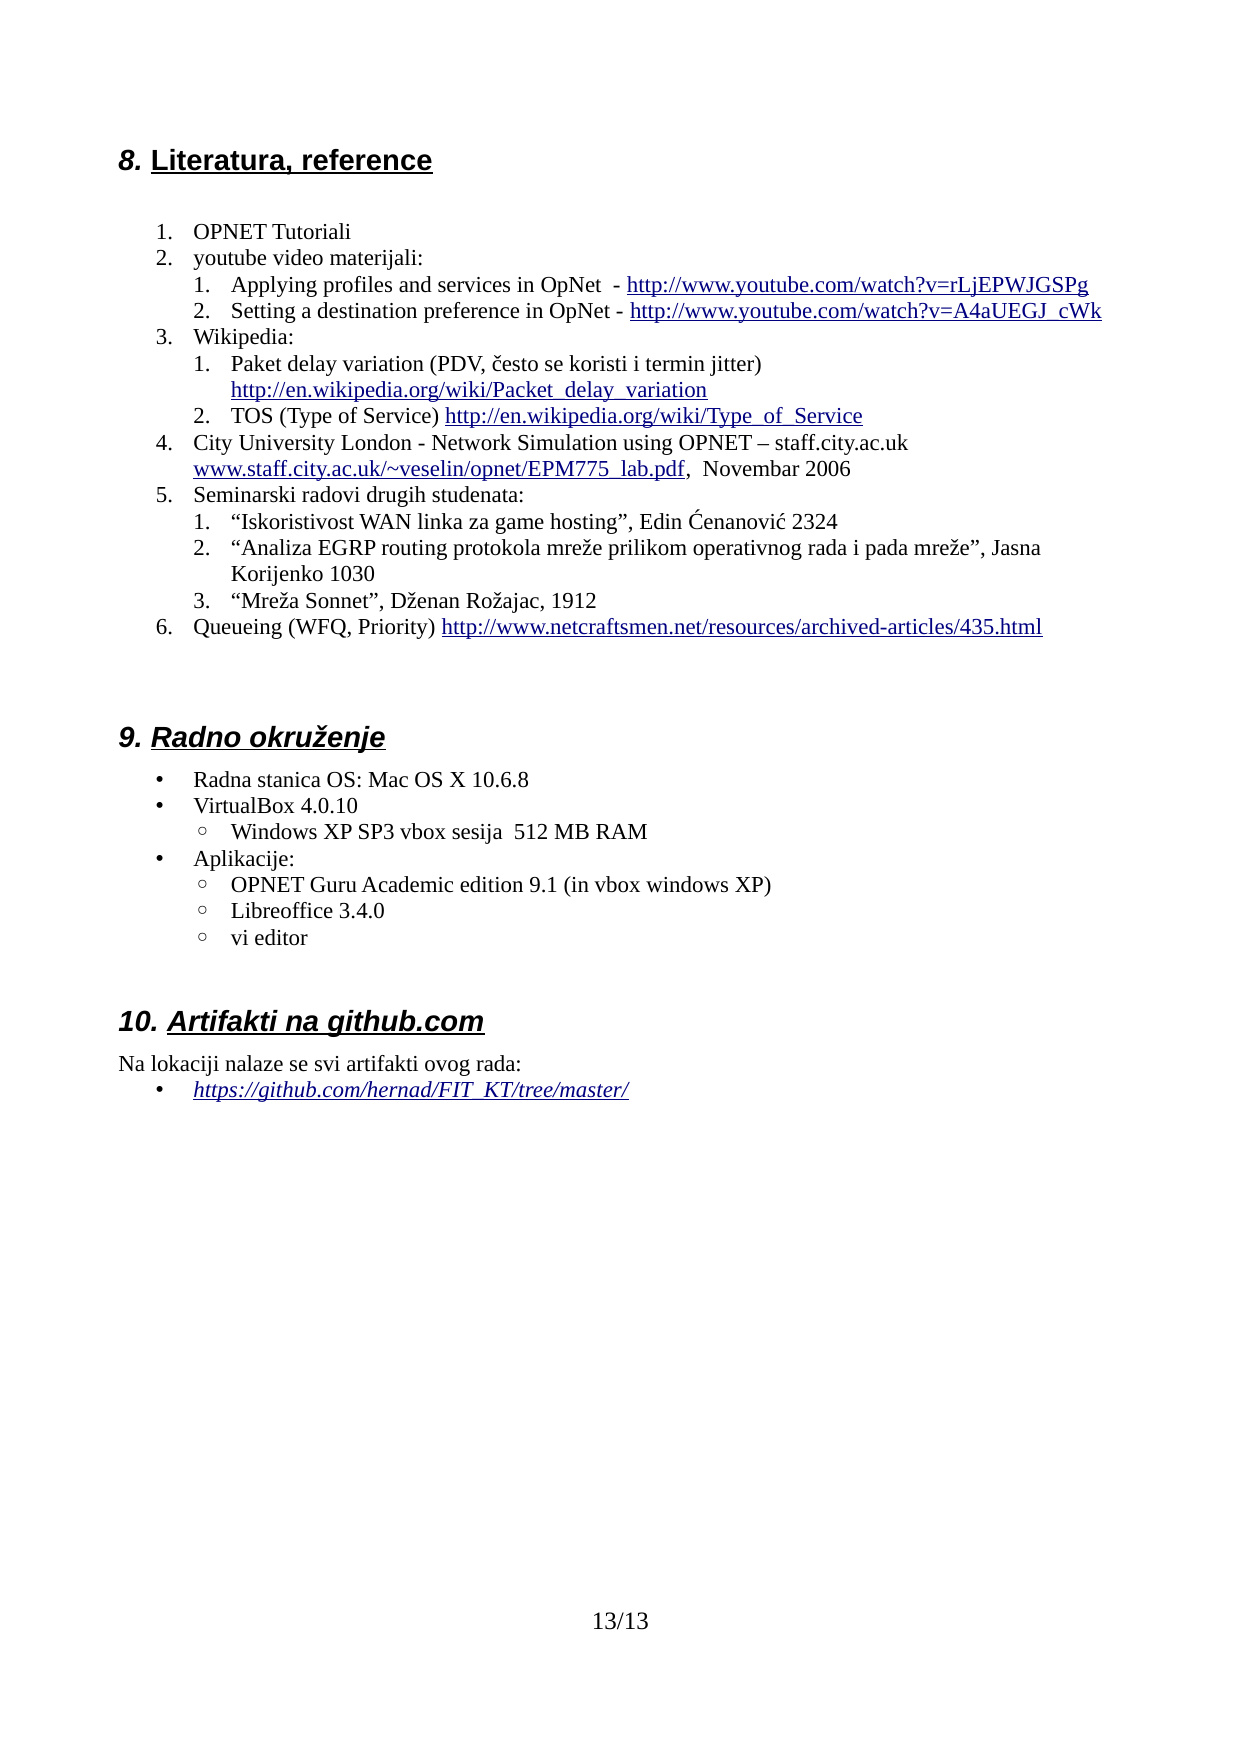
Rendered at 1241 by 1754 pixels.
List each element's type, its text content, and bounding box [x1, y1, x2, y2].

list Wikipedia: [156, 323, 1122, 350]
list Libreoffice 3.4.0 [193, 897, 1122, 924]
list “Iskoristivost WAN linka za game hosting”, Edin Ćenanović 2324 [193, 508, 1122, 534]
list https://github.com/hernad/FIT_KT/tree/master/ [156, 1076, 1122, 1103]
list Applying profiles and services in OpNet - http://www.youtube.com/watch?v=rLjEPWJGSPg [193, 271, 1122, 297]
list “Analiza EGRP routing protokola mreže prilikom operativnog rada i pada mreže”, Jasna Korijenko 1030 [193, 534, 1122, 587]
list Windows XP SP3 vbox sesija 512 MB RAM [193, 818, 1122, 845]
list OPNET Guru Academic edition 9.1 (in vbox windows XP) [193, 871, 1122, 897]
list Radna stanica OS: Mac OS X 10.6.8 [156, 766, 1122, 792]
subtitle Literatura, reference [118, 143, 1122, 177]
subtitle Artifakti na github.com [118, 1004, 1122, 1037]
list Aplikacije: [156, 845, 1122, 871]
list TOS (Type of Service) http://en.wikipedia.org/wiki/Type_of_Service [193, 402, 1122, 429]
list youtube video materijali: [156, 244, 1122, 271]
list Setting a destination preference in OpNet - http://www.youtube.com/watch?v=A4aUEGJ_cWk [193, 297, 1122, 323]
text Na lokaciji nalaze se svi artifakti ovog rada: [118, 1050, 1122, 1076]
list Paket delay variation (PDV, često se koristi i termin jitter) http://en.wikipedia.org/wiki/Packet_delay_variation [193, 350, 1122, 402]
list “Mreža Sonnet”, Dženan Rožajac, 1912 [193, 587, 1122, 613]
list OPNET Tutoriali [156, 218, 1122, 244]
list VirtualBox 4.0.10 [156, 792, 1122, 818]
list City University London - Network Simulation using OPNET – staff.city.ac.uk www.staff.city.ac.uk/~veselin/opnet/EPM775_lab.pdf, Novembar 2006 [156, 429, 1122, 481]
list Seminarski radovi drugih studenata: [156, 481, 1122, 508]
list vi editor [193, 924, 1122, 950]
list Queueing (WFQ, Priority) http://www.netcraftsmen.net/resources/archived-articles/435.html [156, 613, 1122, 639]
subtitle Radno okruženje [118, 720, 1122, 753]
